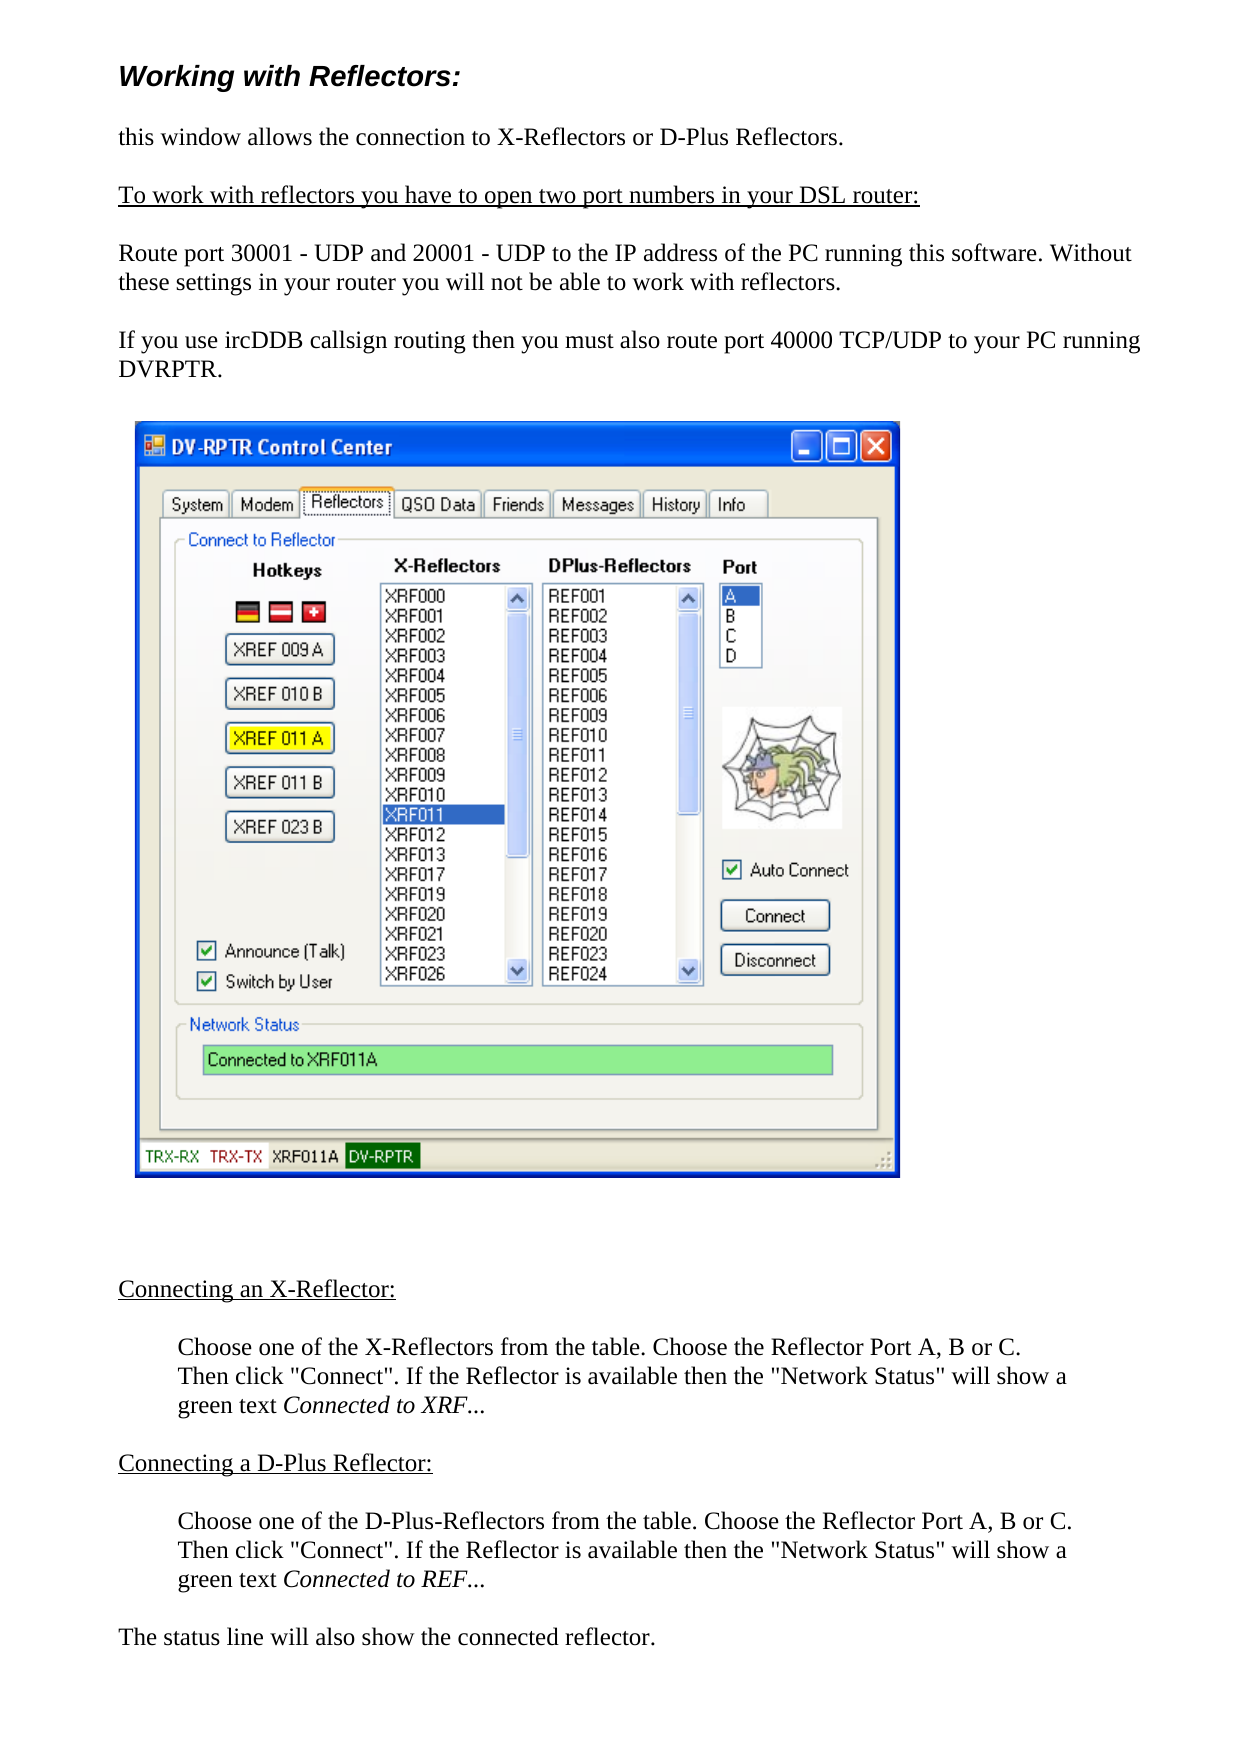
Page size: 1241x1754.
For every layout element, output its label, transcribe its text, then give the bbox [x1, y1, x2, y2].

text Route port 30001 - UDP and 20001 - UDP to the IP address of the PC running this software. Without these settings in your router you will not be able to work with reflectors. [118, 238, 1181, 296]
text Connecting a D-Plus Reflector: [118, 1448, 1181, 1477]
text To work with reflectors you have to open two port numbers in your DSL router: [118, 180, 1181, 209]
text If you use ircDDB callsign routing then you must also route port 40000 TCP/UDP to your PC running DVRPTR. [118, 326, 1181, 383]
subtitle Working with Reflectors: [118, 59, 1181, 93]
picture [134, 421, 901, 1178]
text The status line will also show the connected reflector. [118, 1622, 1181, 1651]
text Choose one of the X-Reflectors from the table. Choose the Reflector Port A, B or C. Then click "Connect". If the Reflector is available then the "Network Status" will show a green text Connected to XRF... [177, 1332, 1122, 1418]
text Connecting an X-Reflector: [118, 1274, 1181, 1303]
text this window allows the connection to X-Reflectors or D-Plus Reflectors. [118, 122, 1181, 151]
text Choose one of the D-Plus-Reflectors from the table. Choose the Reflector Port A, B or C. Then click "Connect". If the Reflector is available then the "Network Status" will show a green text Connected to REF... [177, 1506, 1122, 1592]
